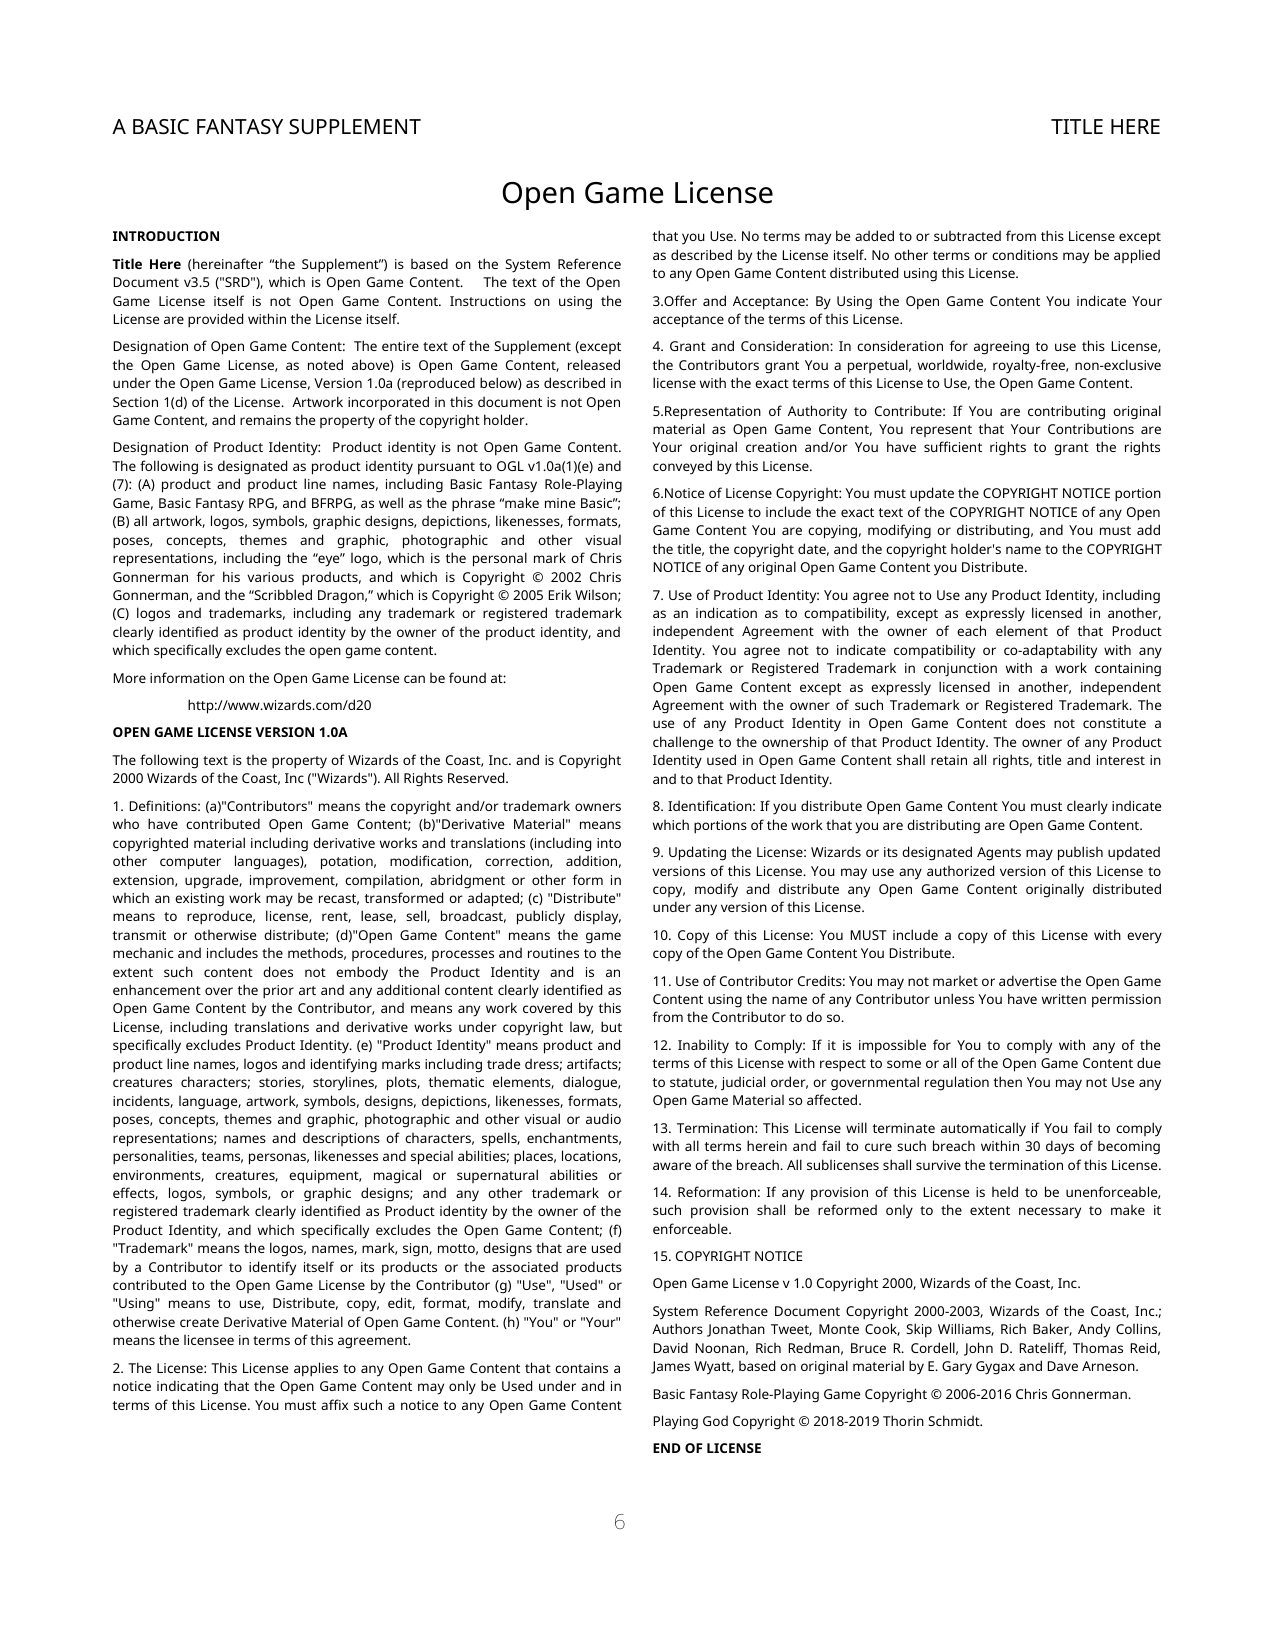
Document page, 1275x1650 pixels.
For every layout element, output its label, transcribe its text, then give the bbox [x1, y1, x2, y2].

text 13. Termination: This License will terminate automatically if You fail to comply with all terms herein and fail to cure such breach within 30 days of becoming aware of the breach. All sublicenses shall survive the termination of this License. [652, 1118, 1162, 1174]
text Playing God Copyright © 2018-2019 Thorin Schmidt. [652, 1412, 1162, 1430]
text 14. Reformation: If any provision of this License is held to be unenforceable, such provision shall be reformed only to the extent necessary to make it enforceable. [652, 1183, 1162, 1238]
text END OF LICENSE [652, 1439, 1162, 1458]
text Designation of Product Identity: Product identity is not Open Game Content. The following is designated as product identity pursuant to OGL v1.0a(1)(e) and (7): (A) product and product line names, including Basic Fantasy Role-Playing Game, Basic Fantasy RPG, and BFRPG, as well as the phrase “make mine Basic”; (B) all artwork, logos, symbols, graphic designs, depictions, likenesses, formats, poses, concepts, themes and graphic, photographic and other visual representations, including the “eye” logo, which is the personal mark of Chris Gonnerman for his various products, and which is Copyright © 2002 Chris Gonnerman, and the “Scribbled Dragon,” which is Copyright © 2005 Erik Wilson; (C) logos and trademarks, including any trademark or registered trademark clearly identified as product identity by the owner of the product identity, and which specifically excludes the open game content. [112, 438, 622, 660]
text 4. Grant and Consideration: In consideration for agreeing to use this License, the Contributors grant You a perpetual, worldwide, royalty-free, non-exclusive license with the exact terms of this License to Use, the Open Game Content. [652, 337, 1162, 393]
text Title Here (hereinafter “the Supplement”) is based on the System Reference Document v3.5 ("SRD"), which is Open Game Content. The text of the Open Game License itself is not Open Game Content. Instructions on using the License are provided within the License itself. [112, 254, 622, 328]
text http://www.wizards.com/d20 [112, 696, 622, 714]
text 12. Inability to Comply: If it is impossible for You to comply with any of the terms of this License with respect to some or all of the Open Game Content due to statute, judicial order, or governmental regulation then You may not Use any Open Game Material so affected. [652, 1036, 1162, 1109]
text 5.Representation of Authority to Contribute: If You are contributing original material as Open Game Content, You represent that Your Contributions are Your original creation and/or You have sufficient rights to grant the rights conveyed by this License. [652, 402, 1162, 475]
text 8. Identification: If you distribute Open Game Content You must clearly indicate which portions of the work that you are distributing are Open Game Content. [652, 797, 1162, 834]
text 15. COPYRIGHT NOTICE [652, 1247, 1162, 1266]
text 9. Updating the License: Wizards or its designated Agents may publish updated versions of this License. You may use any authorized version of this License to copy, modify and distribute any Open Game Content originally distributed under any version of this License. [652, 843, 1162, 917]
text 2. The License: This License applies to any Open Game Content that contains a notice indicating that the Open Game Content may only be Used under and in terms of this License. You must affix such a notice to any Open Game Content [112, 1359, 622, 1414]
text INTRODUCTION [112, 227, 622, 246]
text 6.Notice of License Copyright: You must update the COPYRIGHT NOTICE portion of this License to include the exact text of the COPYRIGHT NOTICE of any Open Game Content You are copying, modifying or distributing, and You must add the title, the copyright date, and the copyright holder's name to the COPYRIGHT NOTICE of any original Open Game Content you Distribute. [652, 484, 1162, 576]
text System Reference Document Copyright 2000-2003, Wizards of the Coast, Inc.; Authors Jonathan Tweet, Monte Cook, Skip Williams, Rich Baker, Andy Collins, David Noonan, Rich Redman, Bruce R. Cordell, John D. Rateliff, Thomas Reid, James Wyatt, based on original material by E. Gary Gygax and Dave Arneson. [652, 1302, 1162, 1376]
text 10. Copy of this License: You MUST include a copy of this License with every copy of the Open Game Content You Distribute. [652, 926, 1162, 963]
text More information on the Open Game License can be found at: [112, 669, 622, 687]
subtitle Open Game License [112, 172, 1162, 212]
text Basic Fantasy Role-Playing Game Copyright © 2006-2016 Chris Gonnerman. [652, 1384, 1162, 1403]
text 3.Offer and Acceptance: By Using the Open Game Content You indicate Your acceptance of the terms of this License. [652, 291, 1162, 328]
text 1. Definitions: (a)"Contributors" means the copyright and/or trademark owners who have contributed Open Game Content; (b)"Derivative Material" means copyrighted material including derivative works and translations (including into other computer languages), potation, modification, correction, addition, extension, upgrade, improvement, compilation, abridgment or other form in which an existing work may be recast, transformed or adapted; (c) "Distribute" means to reproduce, license, rent, lease, sell, broadcast, publicly display, transmit or otherwise distribute; (d)"Open Game Content" means the game mechanic and includes the methods, procedures, processes and routines to the extent such content does not embody the Product Identity and is an enhancement over the prior art and any additional content clearly identified as Open Game Content by the Contributor, and means any work covered by this License, including translations and derivative works under copyright law, but specifically excludes Product Identity. (e) "Product Identity" means product and product line names, logos and identifying marks including trade dress; artifacts; creatures characters; stories, storylines, plots, thematic elements, dialogue, incidents, language, artwork, symbols, designs, depictions, likenesses, formats, poses, concepts, themes and graphic, photographic and other visual or audio representations; names and descriptions of characters, spells, enchantments, personalities, teams, personas, likenesses and special abilities; places, locations, environments, creatures, equipment, magical or supernatural abilities or effects, logos, symbols, or graphic designs; and any other trademark or registered trademark clearly identified as Product identity by the owner of the Product Identity, and which specifically excludes the Open Game Content; (f) "Trademark" means the logos, names, mark, sign, motto, designs that are used by a Contributor to identify itself or its products or the associated products contributed to the Open Game License by the Contributor (g) "Use", "Used" or "Using" means to use, Distribute, copy, edit, format, modify, translate and otherwise create Derivative Material of Open Game Content. (h) "You" or "Your" means the licensee in terms of this agreement. [112, 797, 622, 1350]
text 11. Use of Contributor Credits: You may not market or advertise the Open Game Content using the name of any Contributor unless You have written permission from the Contributor to do so. [652, 972, 1162, 1027]
text that you Use. No terms may be added to or subtracted from this License except as described by the License itself. No other terms or conditions may be applied to any Open Game Content distributed using this License. [652, 227, 1162, 282]
text Open Game License v 1.0 Copyright 2000, Wizards of the Coast, Inc. [652, 1274, 1162, 1293]
text Designation of Open Game Content: The entire text of the Supplement (except the Open Game License, as noted above) is Open Game Content, released under the Open Game License, Version 1.0a (reproduced below) as described in Section 1(d) of the License. Artwork incorporated in this document is not Open Game Content, and remains the property of the copyright holder. [112, 337, 622, 429]
text OPEN GAME LICENSE VERSION 1.0A [112, 723, 622, 742]
text The following text is the property of Wizards of the Coast, Inc. and is Copyright 2000 Wizards of the Coast, Inc ("Wizards"). All Rights Reserved. [112, 751, 622, 788]
text 7. Use of Product Identity: You agree not to Use any Product Identity, including as an indication as to compatibility, except as expressly licensed in another, independent Agreement with the owner of each element of that Product Identity. You agree not to indicate compatibility or co-adaptability with any Trademark or Registered Trademark in conjunction with a work containing Open Game Content except as expressly licensed in another, independent Agreement with the owner of such Trademark or Registered Trademark. The use of any Product Identity in Open Game Content does not constitute a challenge to the ownership of that Product Identity. The owner of any Product Identity used in Open Game Content shall retain all rights, title and interest in and to that Product Identity. [652, 585, 1162, 788]
